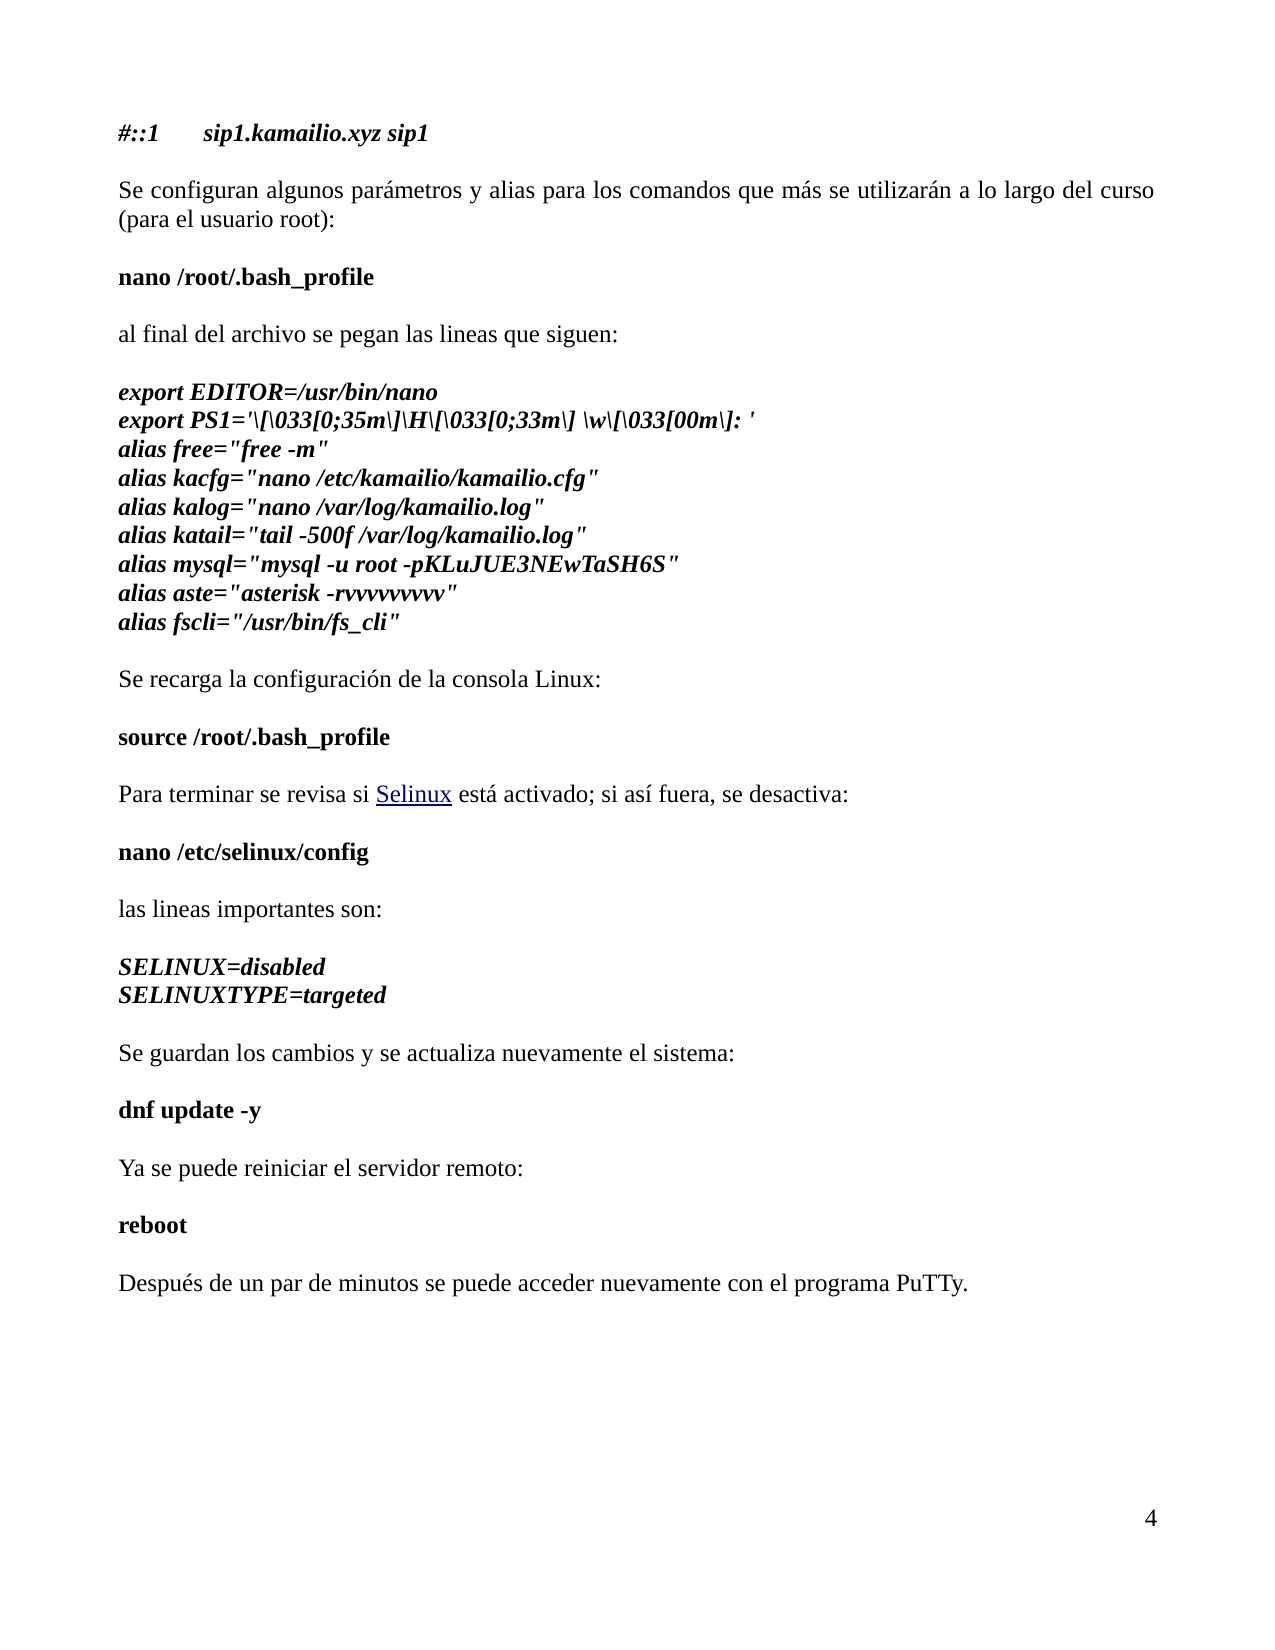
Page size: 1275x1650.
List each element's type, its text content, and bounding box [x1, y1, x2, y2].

text #::1 sip1.kamailio.xyz sip1 [118, 118, 1157, 147]
text alias katail="tail -500f /var/log/kamailio.log" [118, 521, 1157, 549]
text alias kalog="nano /var/log/kamailio.log" [118, 492, 1157, 521]
text SELINUX=disabled [118, 952, 1157, 981]
text Se guardan los cambios y se actualiza nuevamente el sistema: [118, 1038, 1157, 1067]
text al final del archivo se pegan las lineas que siguen: [118, 319, 1157, 348]
text alias fscli="/usr/bin/fs_cli" [118, 607, 1157, 636]
text dnf update -y [118, 1096, 1157, 1124]
text source /root/.bash_profile [118, 722, 1157, 751]
text SELINUXTYPE=targeted [118, 981, 1157, 1009]
text Se recarga la configuración de la consola Linux: [118, 664, 1157, 693]
text alias kacfg="nano /etc/kamailio/kamailio.cfg" [118, 463, 1157, 492]
text alias aste="asterisk -rvvvvvvvvv" [118, 578, 1157, 607]
text Para terminar se revisa si Selinux está activado; si así fuera, se desactiva: [118, 779, 1157, 808]
text export PS1='\[\033[0;35m\]\H\[\033[0;33m\] \w\[\033[00m\]: ' [118, 406, 1157, 434]
text export EDITOR=/usr/bin/nano [118, 377, 1157, 406]
text nano /etc/selinux/config [118, 837, 1157, 866]
text Se configuran algunos parámetros y alias para los comandos que más se utilizarán a lo largo del curso (para el usuario root): [118, 176, 1157, 233]
text alias free="free -m" [118, 434, 1157, 463]
text nano /root/.bash_profile [118, 262, 1157, 291]
text las lineas importantes son: [118, 894, 1157, 923]
text alias mysql="mysql -u root -pKLuJUE3NEwTaSH6S" [118, 549, 1157, 578]
text Después de un par de minutos se puede acceder nuevamente con el programa PuTTy. [118, 1268, 1157, 1297]
text Ya se puede reiniciar el servidor remoto: [118, 1153, 1157, 1182]
text reboot [118, 1211, 1157, 1239]
